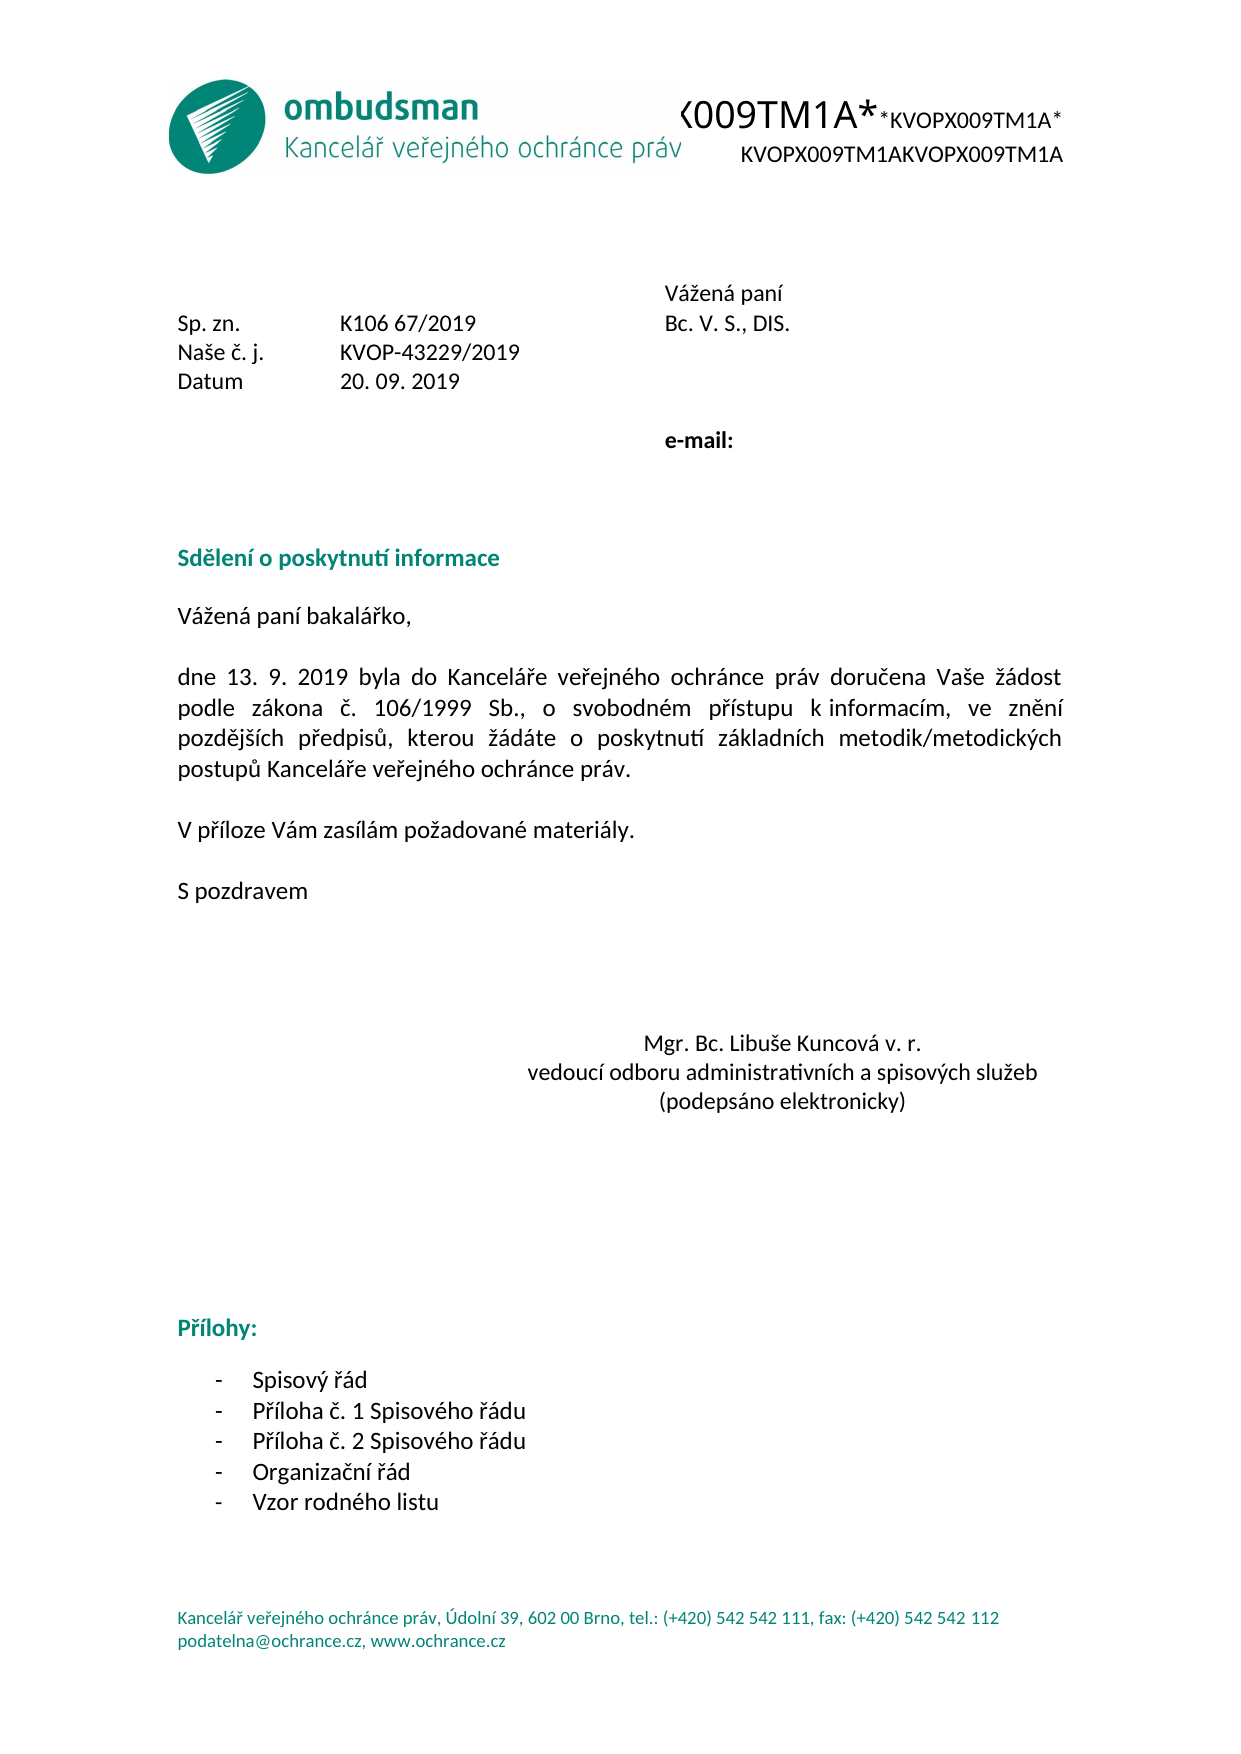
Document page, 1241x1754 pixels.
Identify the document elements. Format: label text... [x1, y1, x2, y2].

text dne 13. 9. 2019 byla do Kanceláře veřejného ochránce práv doručena Vaše žádost podle zákona č. 106/1999 Sb., o svobodném přístupu k informacím, ve znění pozdějších předpisů, kterou žádáte o poskytnutí základních metodik/metodických postupů Kanceláře veřejného ochránce práv. [177, 661, 1063, 783]
table_header Vážená paní Bc. V. S., DIS. e-mail: [665, 220, 1085, 542]
text (podepsáno elektronicky) [502, 1086, 1063, 1116]
text vedoucí odboru administrativních a spisových služeb [502, 1057, 1063, 1086]
list Organizační řád [215, 1456, 1063, 1487]
text V příloze Vám zasílám požadované materiály. [177, 814, 1063, 844]
text Přílohy: [177, 1312, 1063, 1342]
list Spisový řád [215, 1364, 1063, 1395]
subtitle Sdělení o poskytnutí informace [177, 542, 1063, 572]
list Příloha č. 1 Spisového řádu [215, 1395, 1063, 1426]
list Příloha č. 2 Spisového řádu [215, 1426, 1063, 1456]
text Mgr. Bc. Libuše Kuncová v. r. [502, 1028, 1063, 1057]
list Vzor rodného listu [215, 1487, 1063, 1517]
table_header K106 67/2019 KVOP-43229/2019 20. 09. 2019 [340, 220, 664, 542]
table_header Sp. zn. Naše č. j. Datum [177, 220, 340, 542]
text Vážená paní bakalářko, [177, 600, 1063, 631]
text S pozdravem [177, 875, 1063, 906]
